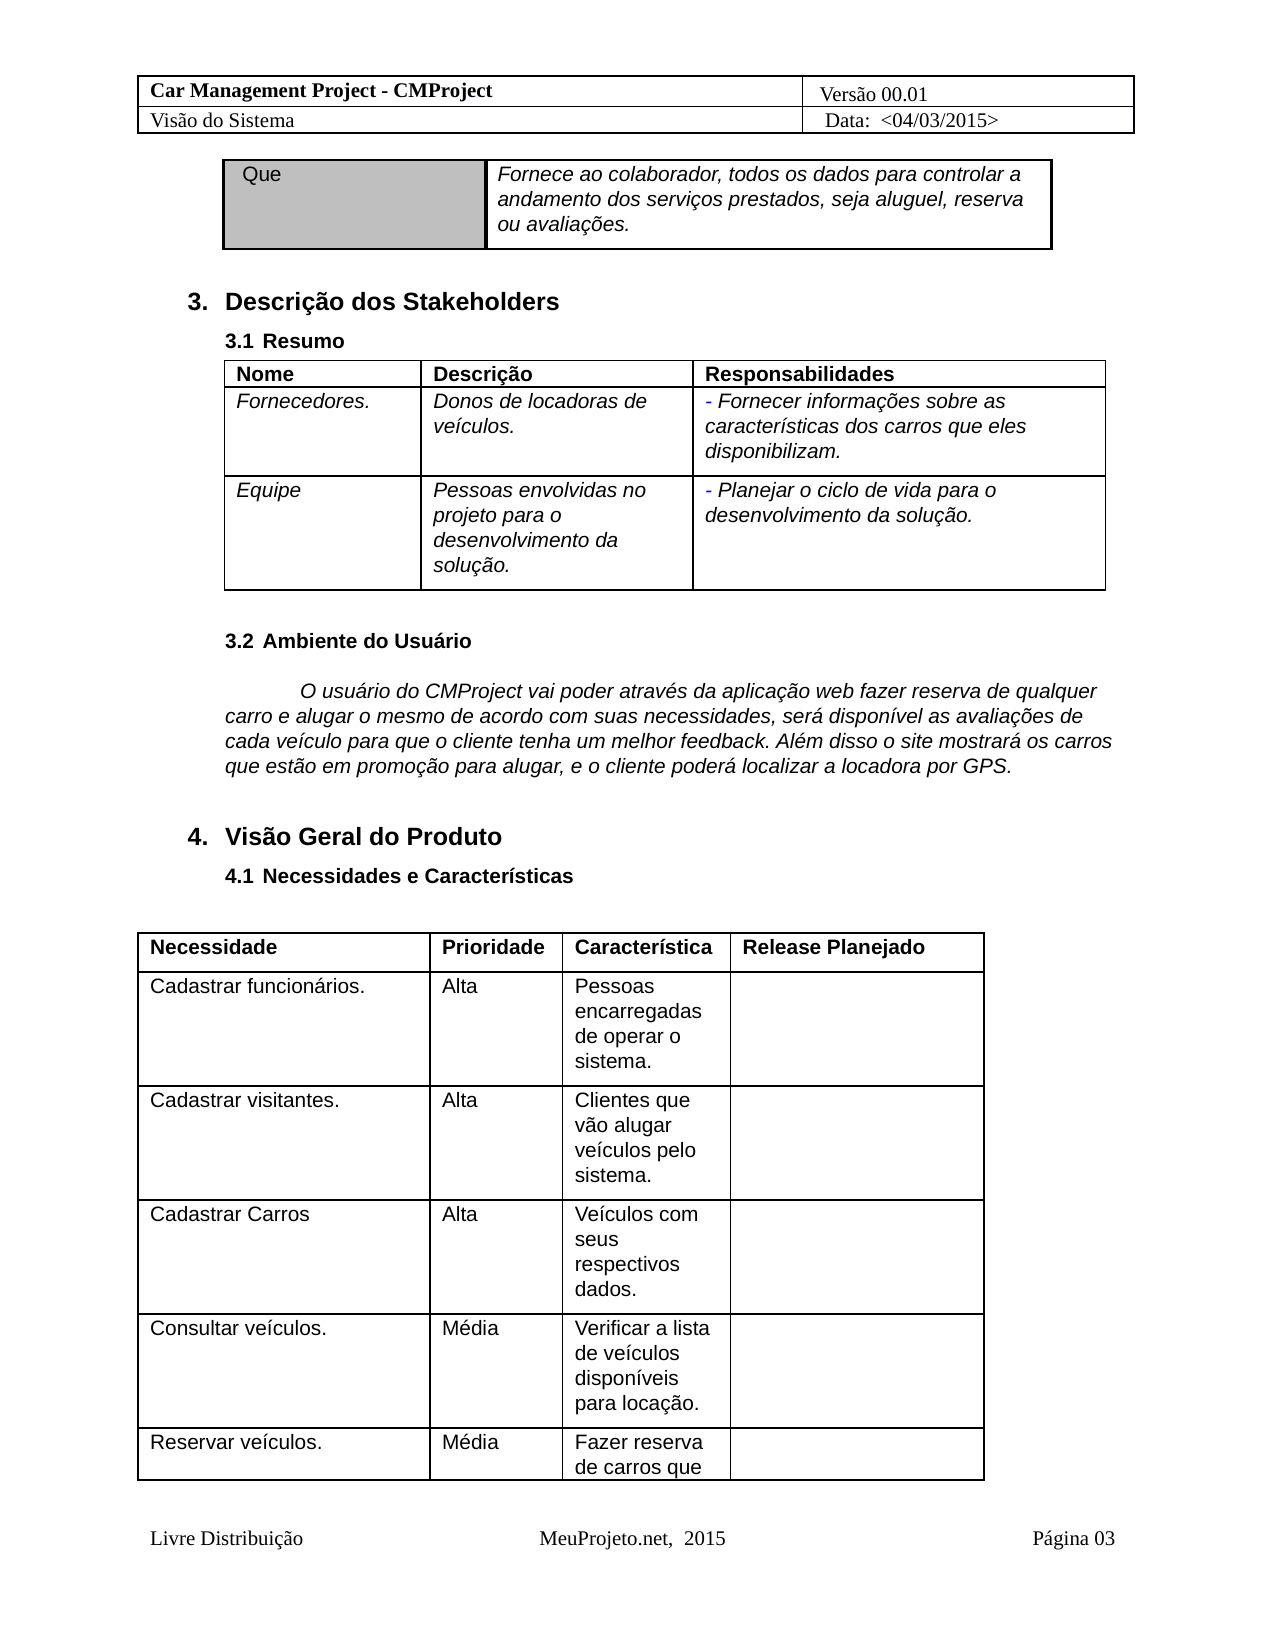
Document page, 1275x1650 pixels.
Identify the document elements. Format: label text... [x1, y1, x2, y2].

table_cell Reservar veículos. [139, 1429, 429, 1479]
subtitle Descrição dos Stakeholders [187, 287, 1125, 316]
table_header Descrição [422, 361, 692, 386]
table_cell Veículos com seus respectivos dados. [563, 1201, 730, 1313]
table_cell Donos de locadoras de veículos. [422, 388, 692, 475]
table_cell Média [431, 1429, 562, 1479]
table_cell [731, 1315, 983, 1427]
table_cell Pessoas envolvidas no projeto para o desenvolvimento da solução. [422, 477, 692, 589]
subtitle Visão Geral do Produto [187, 822, 1125, 851]
table_cell Média [431, 1315, 562, 1427]
subtitle O usuário do CMProject vai poder através da aplicação web fazer reserva de qualquer carro e alugar o mesmo de acordo com suas necessidades, será disponível as avaliações de cada veículo para que o cliente tenha um melhor feedback. Além disso o site mostrará os carros que estão em promoção para alugar, e o cliente poderá localizar a locadora por GPS. [150, 678, 1125, 778]
table_cell - Planejar o ciclo de vida para o desenvolvimento da solução. [694, 477, 1105, 589]
table_cell [731, 1429, 983, 1479]
subtitle Resumo [225, 328, 1125, 353]
table_header Release Planejado [731, 934, 983, 971]
table_cell Consultar veículos. [139, 1315, 429, 1427]
table_header Nome [225, 361, 420, 386]
table_cell - Fornecer informações sobre as características dos carros que eles disponibilizam. [694, 388, 1105, 475]
table_cell Cadastrar funcionários. [139, 973, 429, 1085]
table_header Necessidade [139, 934, 429, 971]
subtitle Necessidades e Características [225, 863, 1125, 888]
table_header Prioridade [431, 934, 562, 971]
table_cell Fornece ao colaborador, todos os dados para controlar a andamento dos serviços prestados, seja aluguel, reserva ou avaliações. [488, 161, 1050, 248]
table_header Característica [563, 934, 730, 971]
table_cell Alta [431, 1087, 562, 1199]
table_cell Cadastrar Carros [139, 1201, 429, 1313]
table_cell [731, 1087, 983, 1199]
table_cell [731, 973, 983, 1085]
table_cell Fazer reserva de carros que [563, 1429, 730, 1479]
table_cell Pessoas encarregadas de operar o sistema. [563, 973, 730, 1085]
table_cell [731, 1201, 983, 1313]
table_cell Fornecedores. [225, 388, 420, 475]
subtitle Ambiente do Usuário [225, 628, 1125, 653]
table_cell Verificar a lista de veículos disponíveis para locação. [563, 1315, 730, 1427]
table_cell Clientes que vão alugar veículos pelo sistema. [563, 1087, 730, 1199]
table_cell Equipe [225, 477, 420, 589]
table_cell Cadastrar visitantes. [139, 1087, 429, 1199]
table_cell Alta [431, 1201, 562, 1313]
table_header Responsabilidades [694, 361, 1105, 386]
table_cell Que [225, 161, 484, 248]
table_cell Alta [431, 973, 562, 1085]
